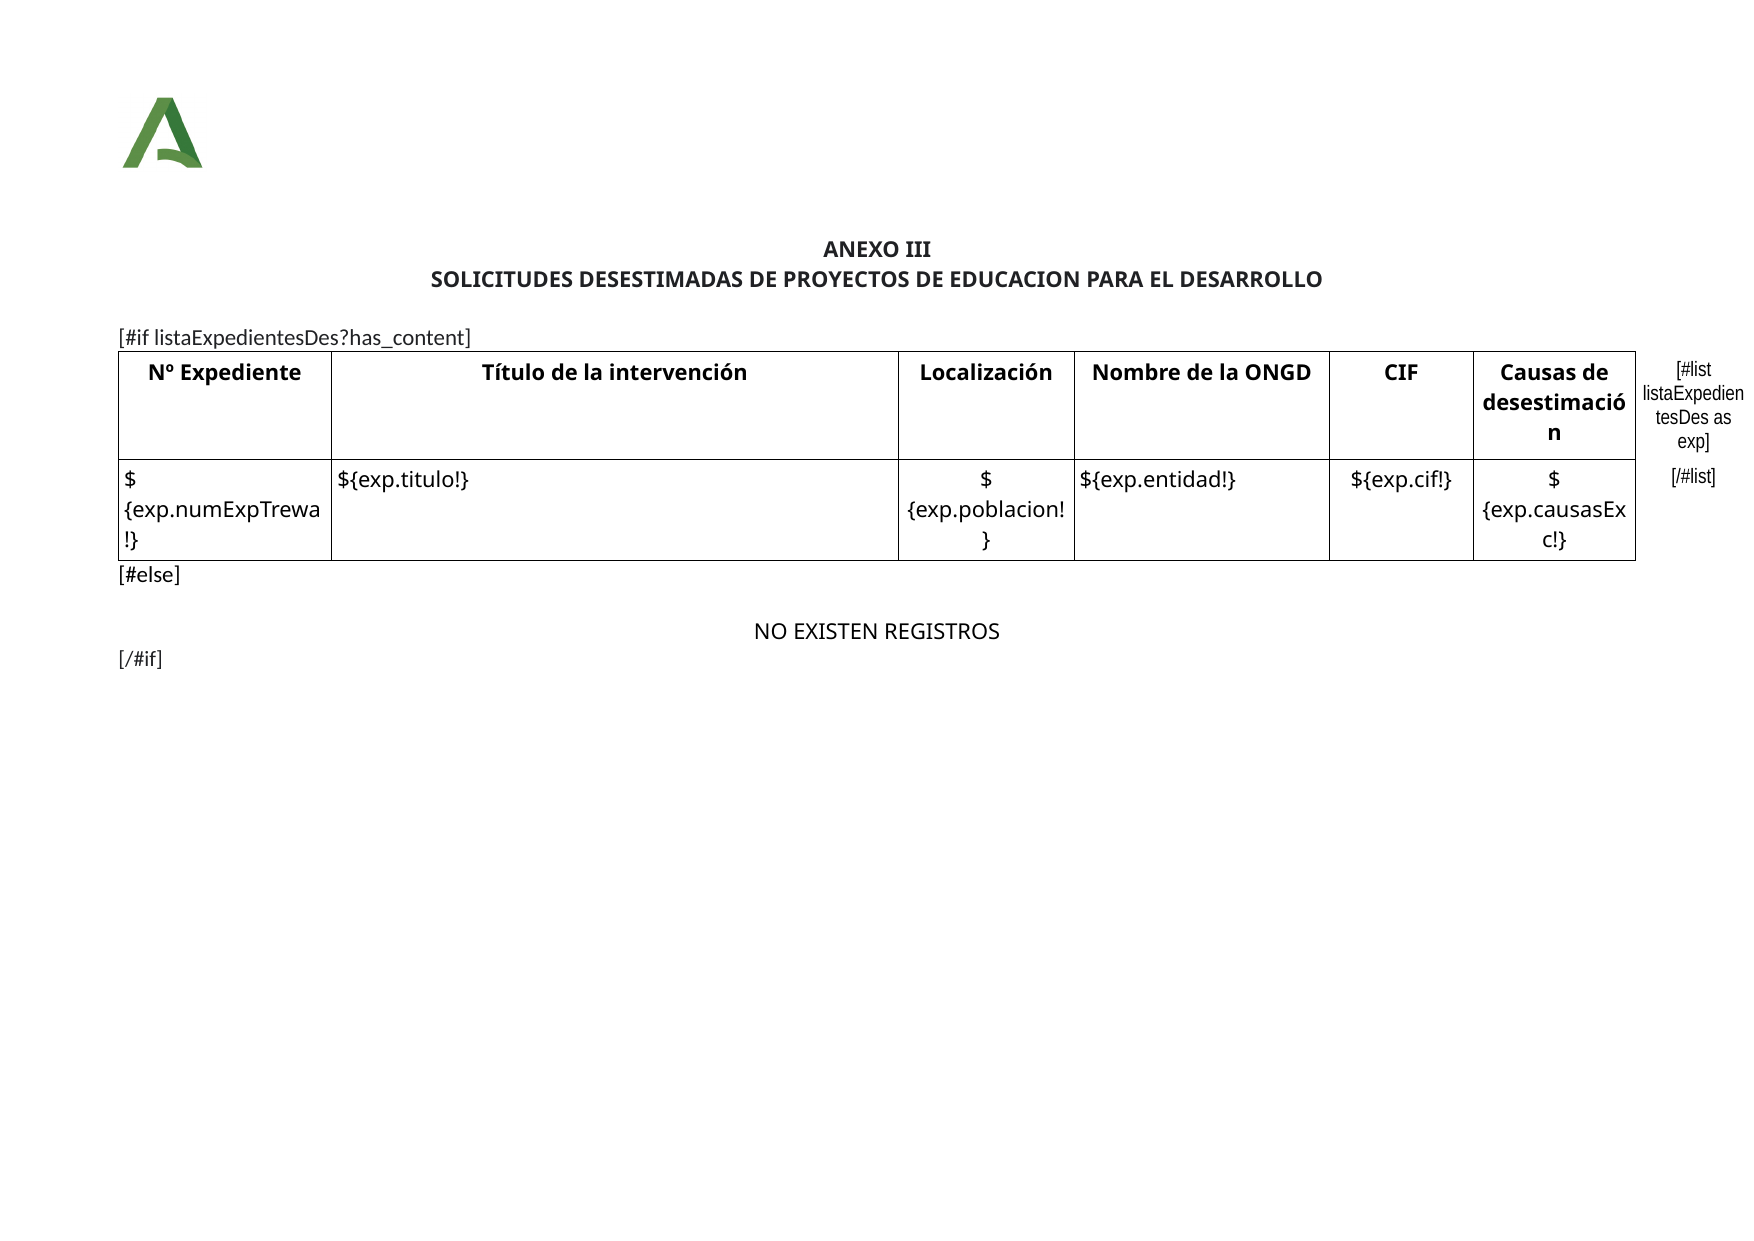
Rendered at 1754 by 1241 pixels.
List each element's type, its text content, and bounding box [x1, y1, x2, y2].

table_header Nº Expediente [119, 352, 331, 459]
table_header Causas de desestimación [1474, 352, 1635, 459]
text [#else] [118, 561, 1636, 588]
text ANEXO III [118, 234, 1636, 264]
table_header [#list listaExpedientesDes as exp] [1636, 351, 1752, 459]
table_cell ${exp.causasExc!} [1474, 460, 1635, 559]
text SOLICITUDES DESESTIMADAS DE PROYECTOS DE EDUCACION PARA EL DESARROLLO [118, 264, 1636, 293]
text NO EXISTEN REGISTROS [118, 616, 1636, 646]
table_cell ${exp.cif!} [1330, 460, 1473, 559]
table_cell [/#list] [1636, 459, 1752, 559]
table_header Localización [899, 352, 1074, 459]
picture [118, 93, 207, 172]
table_cell ${exp.poblacion!} [899, 460, 1074, 559]
table_header CIF [1330, 352, 1473, 459]
table_header Nombre de la ONGD [1075, 352, 1329, 459]
table_cell ${exp.titulo!} [332, 460, 898, 559]
text [/#if] [118, 646, 1636, 672]
text [#if listaExpedientesDes?has_content] [118, 323, 1636, 351]
table_cell ${exp.entidad!} [1075, 460, 1329, 559]
table_cell ${exp.numExpTrewa!} [119, 460, 331, 559]
table_header Título de la intervención [332, 352, 898, 459]
